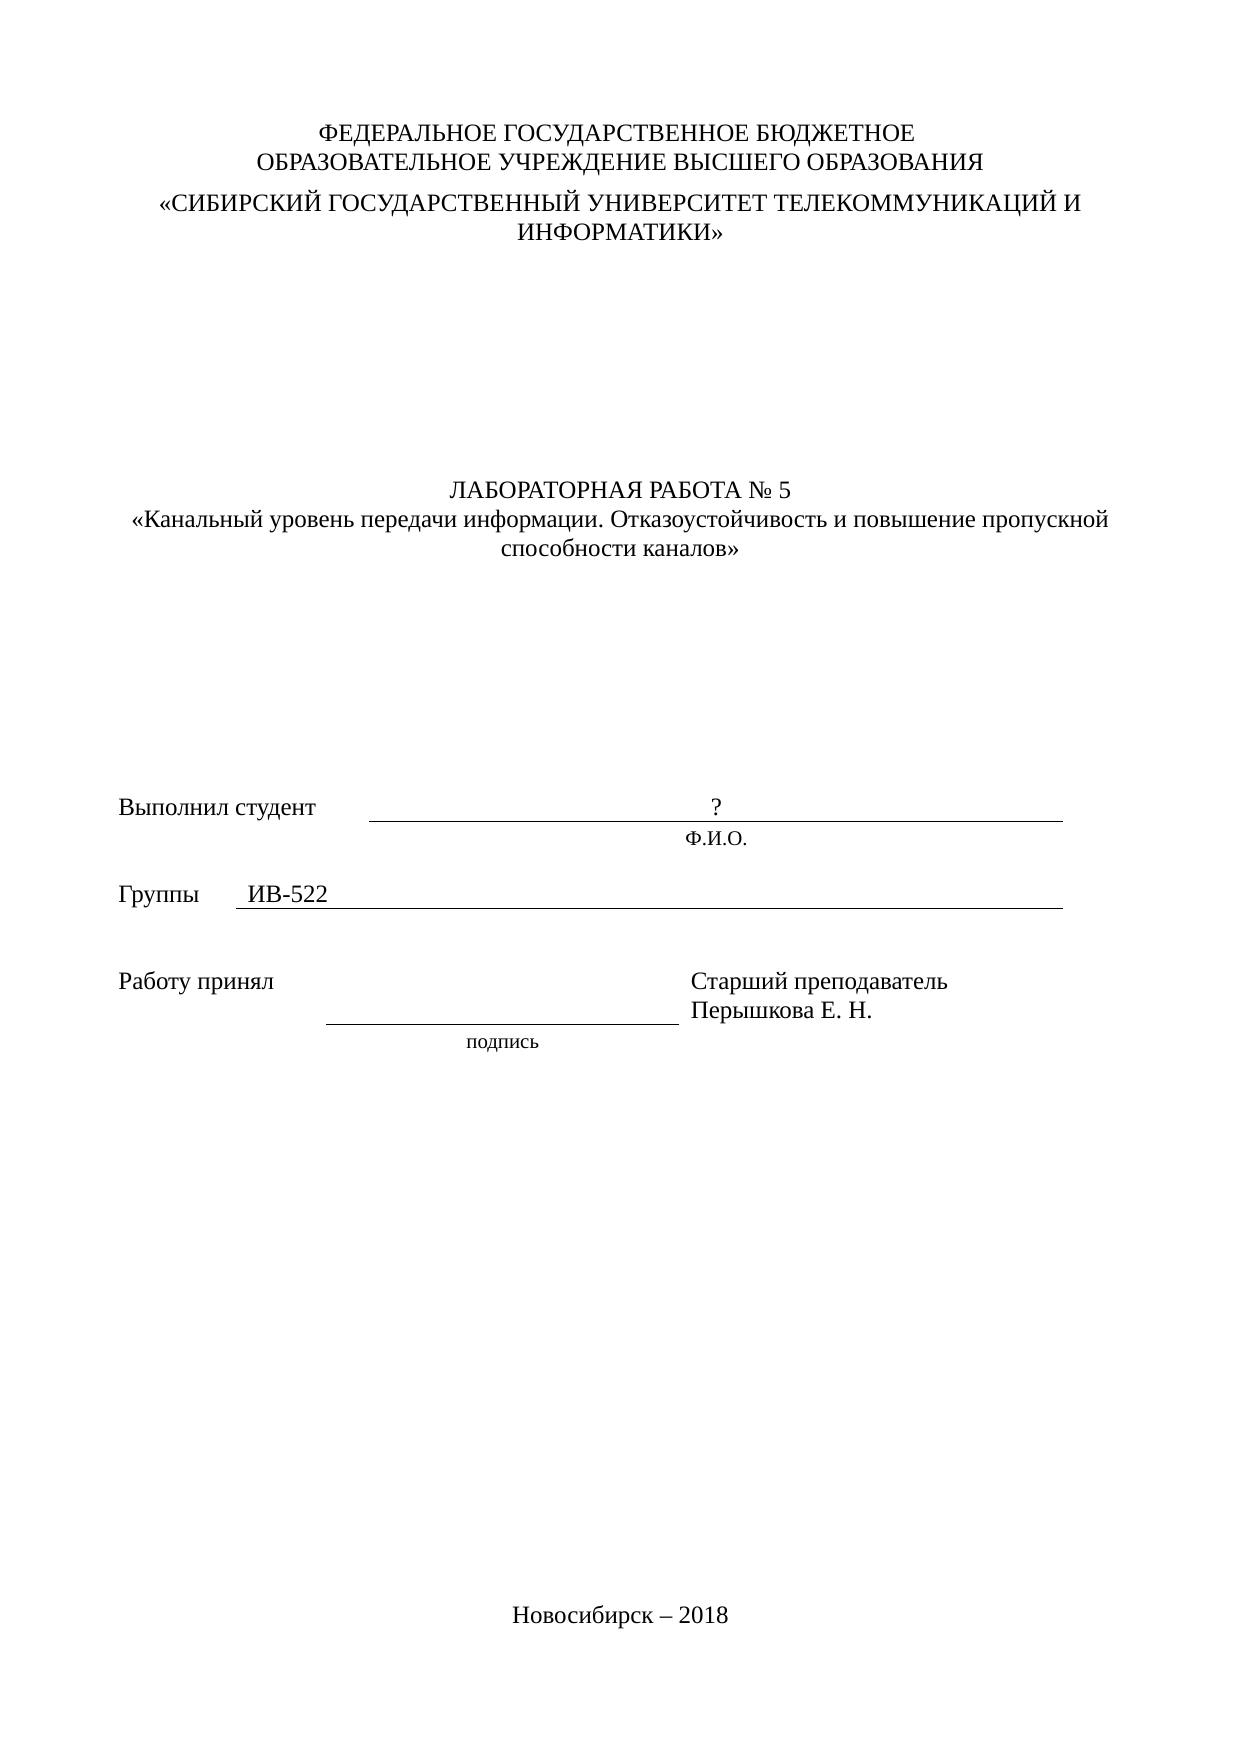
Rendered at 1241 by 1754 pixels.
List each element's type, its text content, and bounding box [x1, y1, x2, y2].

table_header [326, 966, 679, 1024]
table_cell подпись [326, 1025, 679, 1054]
table_header Старший преподаватель Перышкова Е. Н. [679, 966, 1063, 1024]
table_cell Ф.И.О. [369, 822, 1063, 850]
table_header ? [369, 792, 1063, 821]
text ФЕДЕРАЛЬНОЕ ГОСУДАРСТВЕННОЕ БЮДЖЕТНОЕ ОБРАЗОВАТЕЛЬНОЕ УЧРЕЖДЕНИЕ ВЫСШЕГО ОБРАЗОВАНИЯ [118, 118, 1122, 176]
text «Канальный уровень передачи информации. Отказоустойчивость и повышение пропускной способности каналов» [118, 504, 1122, 562]
table_cell [236, 909, 1063, 938]
table_cell [107, 821, 369, 850]
table_cell [107, 908, 236, 938]
table_header Работу принял [107, 966, 326, 1024]
table_cell [107, 1024, 326, 1054]
text ЛАБОРАТОРНАЯ РАБОТА № 5 [118, 476, 1122, 504]
text «СИБИРСКИЙ ГОСУДАРСТВЕННЫЙ УНИВЕРСИТЕТ ТЕЛЕКОММУНИКАЦИЙ И ИНФОРМАТИКИ» [118, 188, 1122, 246]
table_header ИВ-522 [236, 879, 1063, 908]
text Новосибирск – 2018 [118, 1600, 1122, 1629]
table_header Группы [107, 879, 236, 908]
table_cell [679, 1024, 1063, 1054]
table_header Выполнил студент [107, 792, 369, 821]
